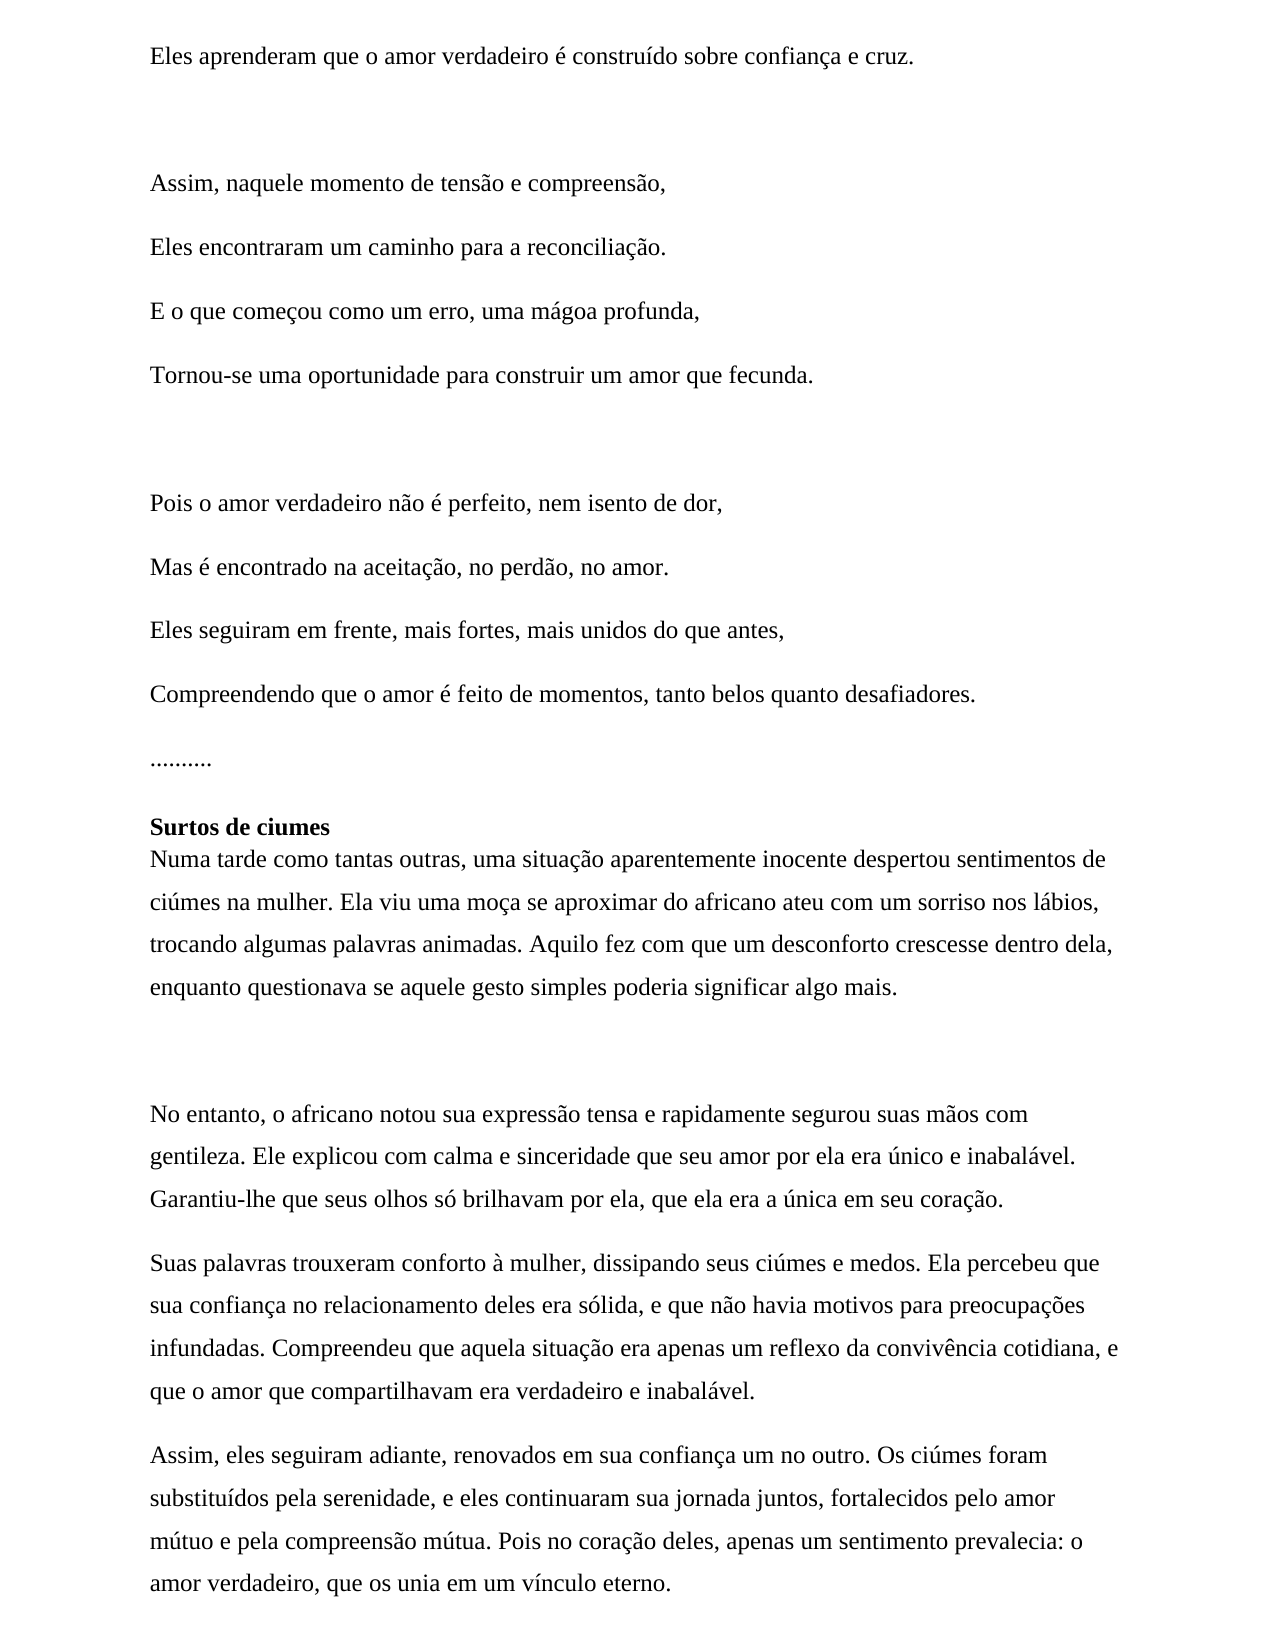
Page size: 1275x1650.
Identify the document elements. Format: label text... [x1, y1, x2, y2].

text .......... [149, 743, 1125, 772]
text Numa tarde como tantas outras, uma situação aparentemente inocente despertou sentimentos de ciúmes na mulher. Ela viu uma moça se aproximar do africano ateu com um sorriso nos lábios, trocando algumas palavras animadas. Aquilo fez com que um desconforto crescesse dentro dela, enquanto questionava se aquele gesto simples poderia significar algo mais. [149, 844, 1125, 1000]
text Eles seguiram em frente, mais fortes, mais unidos do que antes, [149, 616, 1125, 644]
text Eles encontraram um caminho para a reconciliação. [149, 232, 1125, 261]
text Suas palavras trouxeram conforto à mulher, dissipando seus ciúmes e medos. Ela percebeu que sua confiança no relacionamento deles era sólida, e que não havia motivos para preocupações infundadas. Compreendeu que aquela situação era apenas um reflexo da convivência cotidiana, e que o amor que compartilhavam era verdadeiro e inabalável. [149, 1248, 1125, 1405]
text Assim, naquele momento de tensão e compreensão, [149, 168, 1125, 197]
text Mas é encontrado na aceitação, no perdão, no amor. [149, 552, 1125, 580]
text Pois o amor verdadeiro não é perfeito, nem isento de dor, [149, 488, 1125, 516]
subtitle Surtos de ciumes [149, 812, 1125, 841]
text Garantiu-lhe que seus olhos só brilhavam por ela, que ela era a única em seu coração. [149, 1184, 1125, 1213]
text Eles aprenderam que o amor verdadeiro é construído sobre confiança e cruz. [149, 41, 1125, 70]
text E o que começou como um erro, uma mágoa profunda, [149, 296, 1125, 325]
text Compreendendo que o amor é feito de momentos, tanto belos quanto desafiadores. [149, 679, 1125, 708]
text Assim, eles seguiram adiante, renovados em sua confiança um no outro. Os ciúmes foram substituídos pela serenidade, e eles continuaram sua jornada juntos, fortalecidos pelo amor mútuo e pela compreensão mútua. Pois no coração deles, apenas um sentimento prevalecia: o amor verdadeiro, que os unia em um vínculo eterno. [149, 1440, 1125, 1597]
text No entanto, o africano notou sua expressão tensa e rapidamente segurou suas mãos com gentileza. Ele explicou com calma e sinceridade que seu amor por ela era único e inabalável. [149, 1099, 1125, 1170]
text Tornou-se uma oportunidade para construir um amor que fecunda. [149, 360, 1125, 389]
